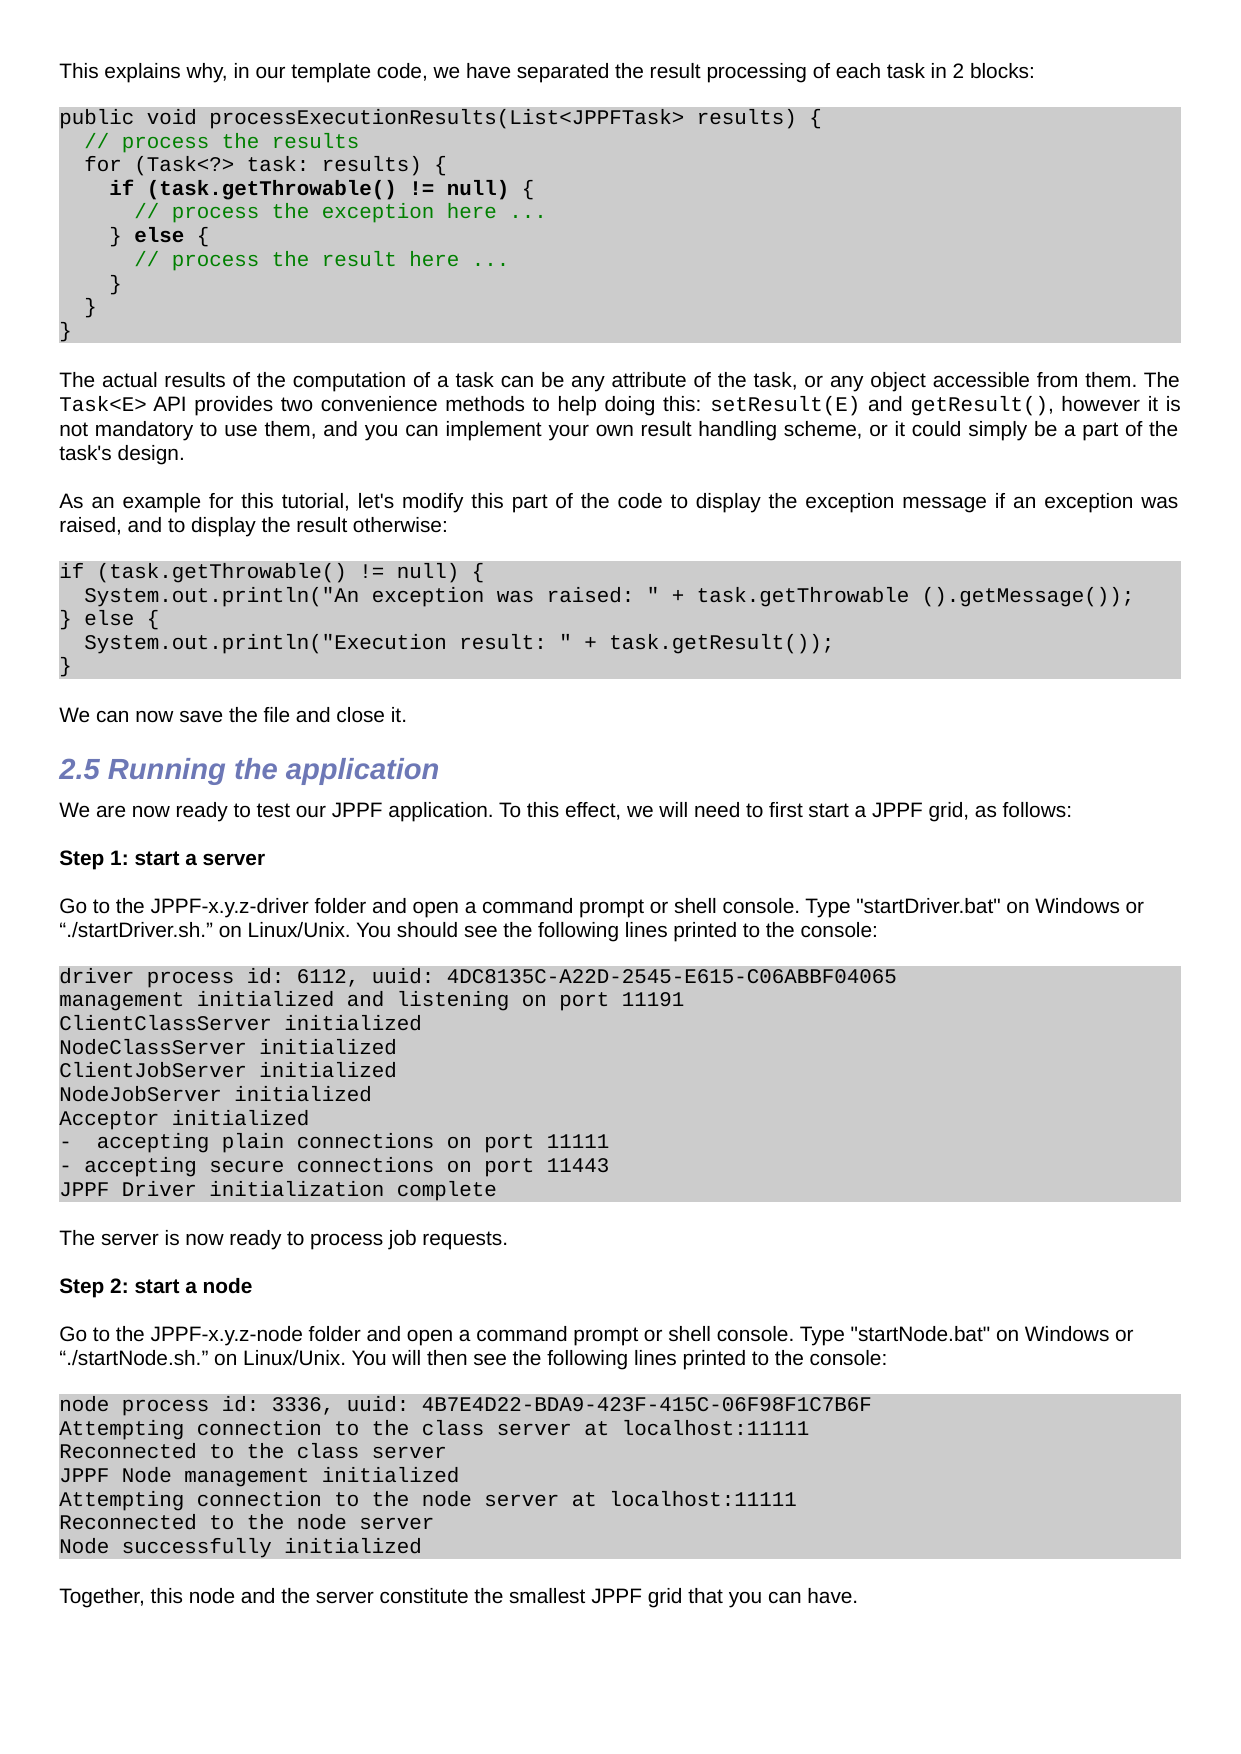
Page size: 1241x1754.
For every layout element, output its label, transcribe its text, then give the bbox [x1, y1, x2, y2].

text As an example for this tutorial, let's modify this part of the code to display the exception message if an exception was raised, and to display the result otherwise: [59, 489, 1181, 537]
text Attempting connection to the class server at localhost:11111 [59, 1418, 1181, 1441]
text // process the results [59, 131, 1181, 154]
text driver process id: 6112, uuid: 4DC8135C-A22D-2545-E615-C06ABBF04065 [59, 966, 1181, 989]
subtitle Running the application [59, 752, 1181, 786]
text } [59, 320, 1181, 343]
text } else { [59, 608, 1181, 632]
text - accepting secure connections on port 11443 [59, 1155, 1181, 1179]
text ClientClassServer initialized [59, 1013, 1181, 1037]
text } [59, 656, 1181, 679]
text This explains why, in our template code, we have separated the result processing of each task in 2 blocks: [59, 59, 1181, 83]
text Reconnected to the node server [59, 1512, 1181, 1536]
text Go to the JPPF-x.y.z-driver folder and open a command prompt or shell console. Type "startDriver.bat" on Windows or “./startDriver.sh.” on Linux/Unix. You should see the following lines printed to the console: [59, 894, 1181, 942]
text management initialized and listening on port 11191 [59, 989, 1181, 1013]
text Reconnected to the class server [59, 1441, 1181, 1465]
text Acceptor initialized [59, 1108, 1181, 1131]
text We are now ready to test our JPPF application. To this effect, we will need to first start a JPPF grid, as follows: [59, 798, 1181, 822]
text System.out.println("Execution result: " + task.getResult()); [59, 632, 1181, 656]
text Step 2: start a node [59, 1274, 1181, 1298]
text } [59, 296, 1181, 320]
text JPPF Driver initialization complete [59, 1179, 1181, 1202]
text JPPF Node management initialized [59, 1465, 1181, 1488]
text NodeClassServer initialized [59, 1037, 1181, 1060]
text The server is now ready to process job requests. [59, 1226, 1181, 1250]
text System.out.println("An exception was raised: " + task.getThrowable ().getMessage()); [59, 584, 1181, 608]
text } [59, 272, 1181, 296]
text - accepting plain connections on port 11111 [59, 1131, 1181, 1155]
text if (task.getThrowable() != null) { [59, 178, 1181, 202]
text } else { [59, 225, 1181, 249]
text node process id: 3336, uuid: 4B7E4D22-BDA9-423F-415C-06F98F1C7B6F [59, 1394, 1181, 1418]
text ClientJobServer initialized [59, 1060, 1181, 1084]
text Together, this node and the server constitute the smallest JPPF grid that you can have. [59, 1583, 1181, 1607]
text // process the result here ... [59, 249, 1181, 272]
text Node successfully initialized [59, 1536, 1181, 1559]
text // process the exception here ... [59, 202, 1181, 225]
text if (task.getThrowable() != null) { [59, 561, 1181, 584]
text We can now save the file and close it. [59, 703, 1181, 727]
text Go to the JPPF-x.y.z-node folder and open a command prompt or shell console. Type "startNode.bat" on Windows or “./startNode.sh.” on Linux/Unix. You will then see the following lines printed to the console: [59, 1322, 1181, 1370]
text Attempting connection to the node server at localhost:11111 [59, 1488, 1181, 1512]
text Step 1: start a server [59, 846, 1181, 870]
text for (Task<?> task: results) { [59, 154, 1181, 178]
text public void processExecutionResults(List<JPPFTask> results) { [59, 107, 1181, 131]
text The actual results of the computation of a task can be any attribute of the task, or any object accessible from them. The Task<E> API provides two convenience methods to help doing this: setResult(E) and getResult(), however it is not mandatory to use them, and you can implement your own result handling scheme, or it could simply be a part of the task's design. [59, 367, 1181, 465]
text NodeJobServer initialized [59, 1084, 1181, 1108]
